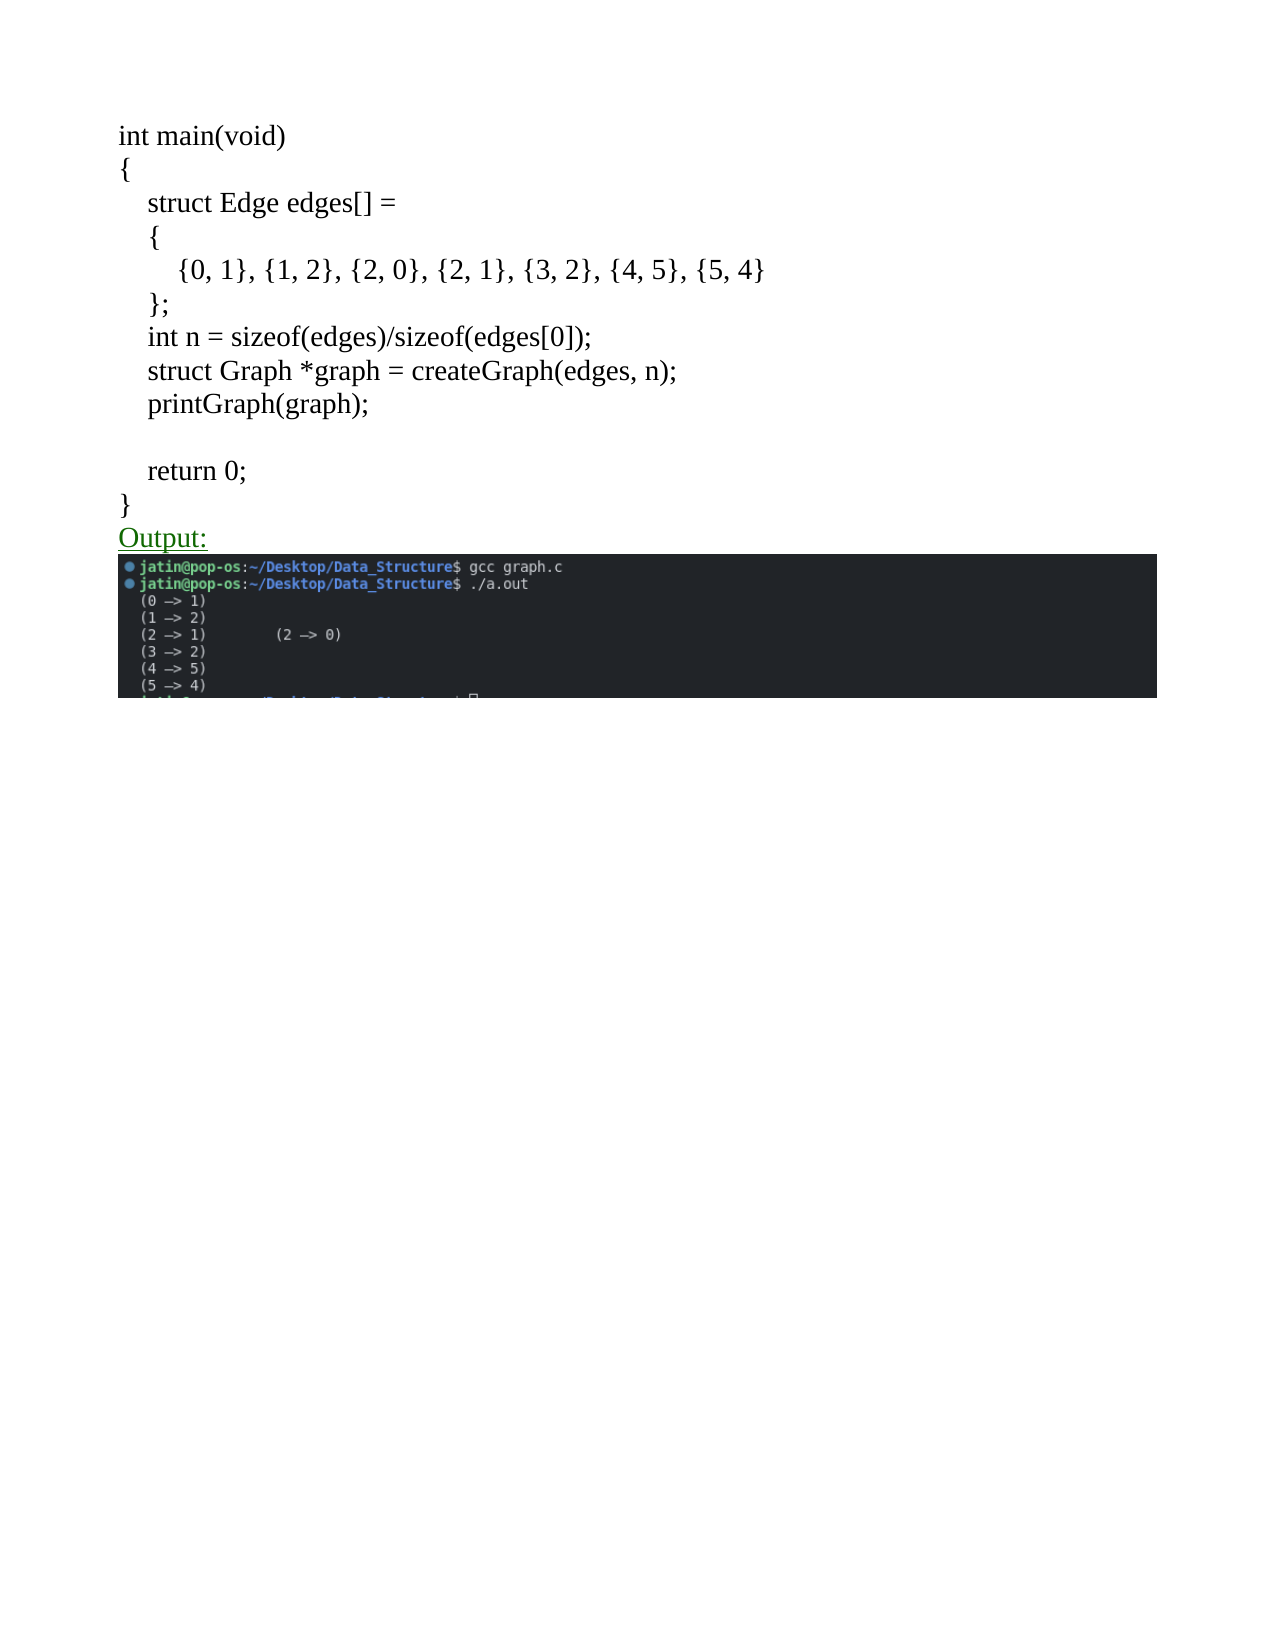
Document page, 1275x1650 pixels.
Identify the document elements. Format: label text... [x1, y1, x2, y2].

text int n = sizeof(edges)/sizeof(edges[0]); [118, 319, 1157, 353]
text { [118, 152, 1157, 185]
picture [118, 554, 1157, 698]
text struct Graph *graph = createGraph(edges, n); [118, 353, 1157, 386]
text } [118, 487, 1157, 521]
text Output: [118, 521, 1157, 554]
text struct Edge edges[] = [118, 185, 1157, 219]
text }; [118, 286, 1157, 319]
text return 0; [118, 453, 1157, 487]
text { [118, 219, 1157, 252]
text int main(void) [118, 118, 1157, 152]
text printGraph(graph); [118, 386, 1157, 420]
text {0, 1}, {1, 2}, {2, 0}, {2, 1}, {3, 2}, {4, 5}, {5, 4} [118, 252, 1157, 286]
